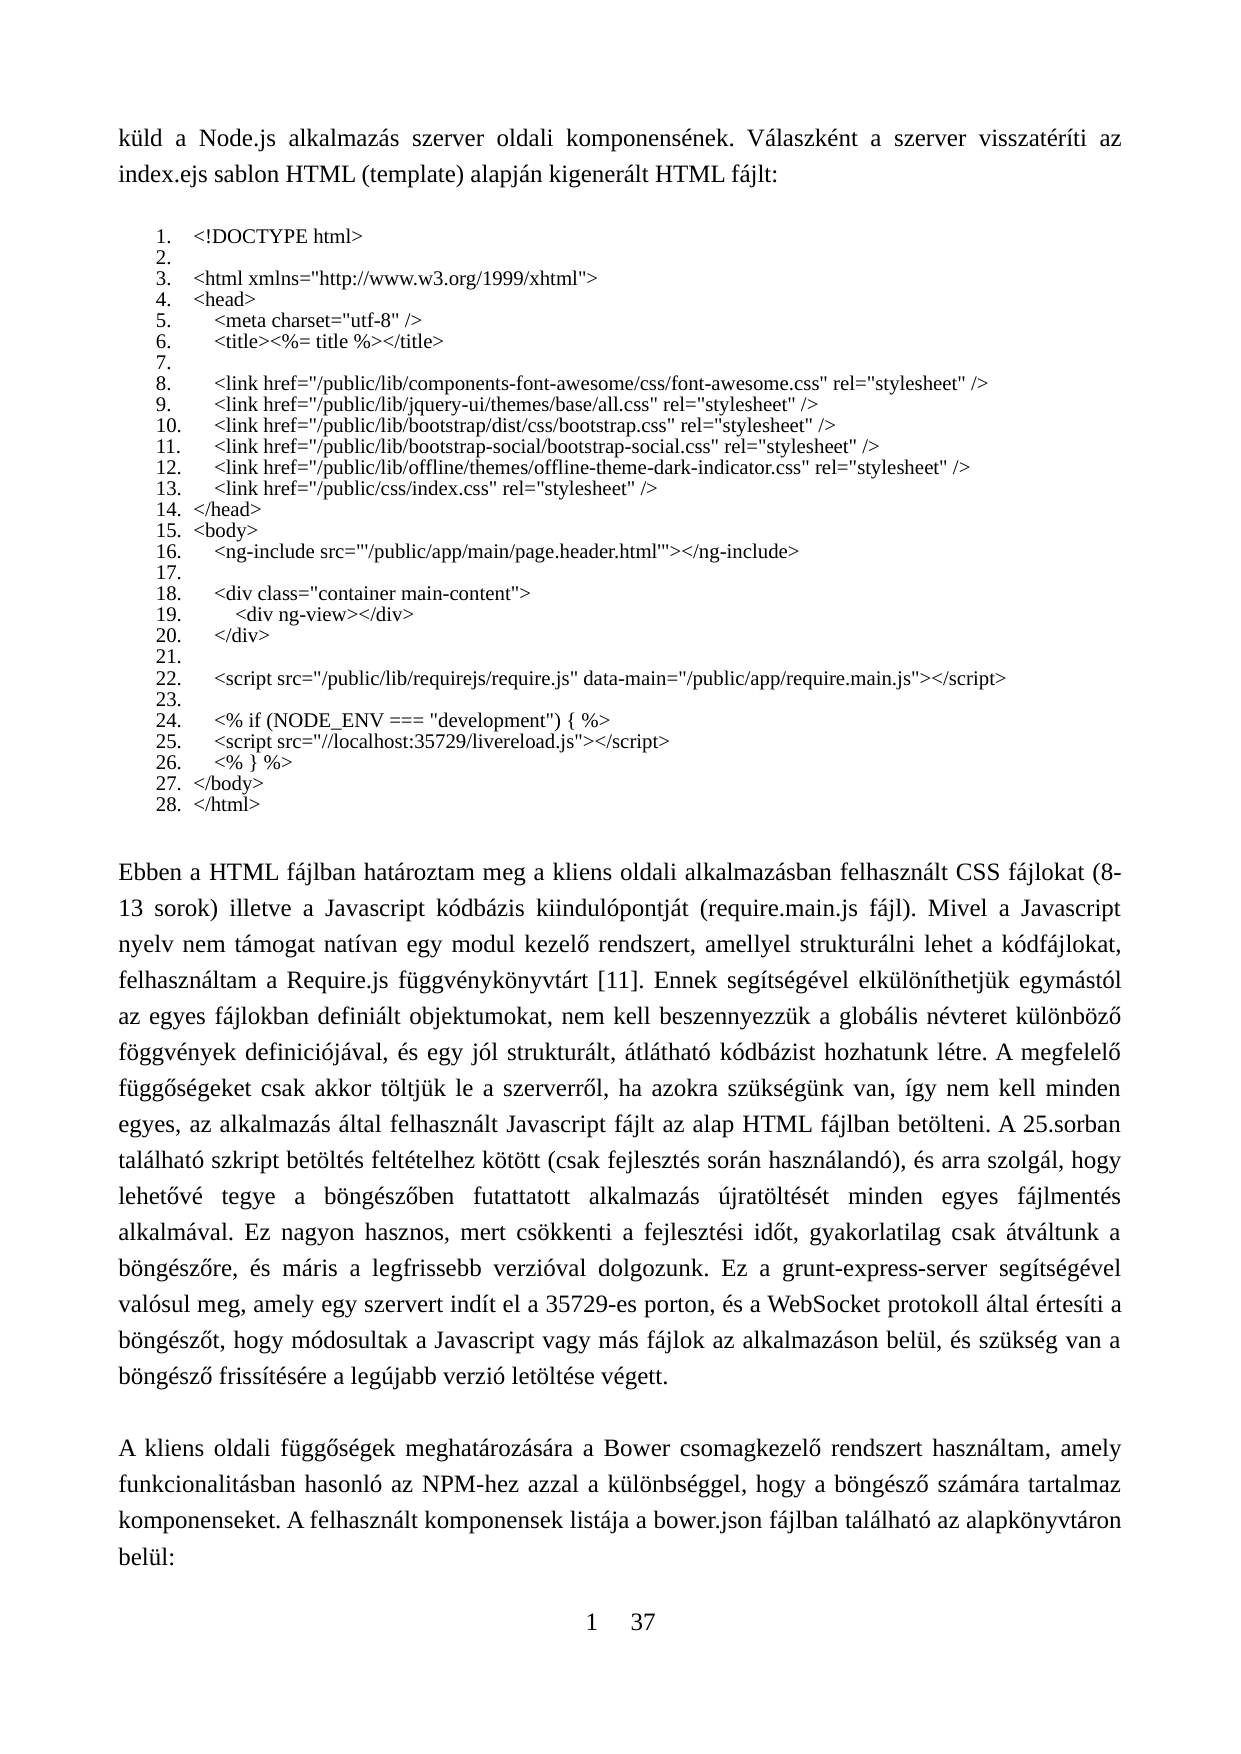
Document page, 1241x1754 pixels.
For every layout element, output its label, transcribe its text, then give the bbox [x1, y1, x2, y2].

subtitle <% if (NODE_ENV === "development") { %> [156, 710, 1122, 731]
subtitle <script src="/public/lib/requirejs/require.js" data-main="/public/app/require.main.js"></script> [156, 668, 1122, 689]
subtitle <% } %> [156, 752, 1122, 773]
subtitle <link href="/public/lib/bootstrap-social/bootstrap-social.css" rel="stylesheet" /> [156, 437, 1122, 458]
subtitle <div class="container main-content"> [156, 584, 1122, 605]
subtitle <link href="/public/css/index.css" rel="stylesheet" /> [156, 479, 1122, 500]
subtitle <ng-include src="'/public/app/main/page.header.html'"></ng-include> [156, 542, 1122, 563]
subtitle <!DOCTYPE html> [156, 226, 1122, 247]
subtitle küld a Node.js alkalmazás szerver oldali komponensének. Válaszként a szerver visszatéríti az index.ejs sablon HTML (template) alapján kigenerált HTML fájlt: [118, 118, 1122, 190]
subtitle <body> [156, 521, 1122, 542]
subtitle <meta charset="utf-8" /> [156, 310, 1122, 331]
subtitle <link href="/public/lib/jquery-ui/themes/base/all.css" rel="stylesheet" /> [156, 394, 1122, 416]
subtitle <link href="/public/lib/bootstrap/dist/css/bootstrap.css" rel="stylesheet" /> [156, 416, 1122, 437]
subtitle </div> [156, 626, 1122, 647]
subtitle </body> [156, 773, 1122, 794]
subtitle <html xmlns="http://www.w3.org/1999/xhtml"> [156, 268, 1122, 289]
subtitle Ebben a HTML fájlban határoztam meg a kliens oldali alkalmazásban felhasznált CSS fájlokat (8-13 sorok) illetve a Javascript kódbázis kiindulópontját (require.main.js fájl). Mivel a Javascript nyelv nem támogat natívan egy modul kezelő rendszert, amellyel strukturálni lehet a kódfájlokat, felhasználtam a Require.js függvénykönyvtárt [11]. Ennek segítségével elkülöníthetjük egymástól az egyes fájlokban definiált objektumokat, nem kell beszennyezzük a globális névteret különböző föggvények definiciójával, és egy jól strukturált, átlátható kódbázist hozhatunk létre. A megfelelő függőségeket csak akkor töltjük le a szerverről, ha azokra szükségünk van, így nem kell minden egyes, az alkalmazás által felhasznált Javascript fájlt az alap HTML fájlban betölteni. A 25.sorban található szkript betöltés feltételhez kötött (csak fejlesztés során használandó), és arra szolgál, hogy lehetővé tegye a böngészőben futattatott alkalmazás újratöltését minden egyes fájlmentés alkalmával. Ez nagyon hasznos, mert csökkenti a fejlesztési időt, gyakorlatilag csak átváltunk a böngészőre, és máris a legfrissebb verzióval dolgozunk. Ez a grunt-express-server segítségével valósul meg, amely egy szervert indít el a 35729-es porton, és a WebSocket protokoll által értesíti a böngészőt, hogy módosultak a Javascript vagy más fájlok az alkalmazáson belül, és szükség van a böngésző frissítésére a legújabb verzió letöltése végett. [118, 851, 1122, 1392]
subtitle </html> [156, 794, 1122, 815]
subtitle <link href="/public/lib/offline/themes/offline-theme-dark-indicator.css" rel="stylesheet" /> [156, 458, 1122, 479]
subtitle <head> [156, 289, 1122, 310]
subtitle <div ng-view></div> [156, 605, 1122, 626]
subtitle <title><%= title %></title> [156, 331, 1122, 352]
subtitle <link href="/public/lib/components-font-awesome/css/font-awesome.css" rel="stylesheet" /> [156, 373, 1122, 394]
subtitle <script src="//localhost:35729/livereload.js"></script> [156, 731, 1122, 752]
subtitle A kliens oldali függőségek meghatározására a Bower csomagkezelő rendszert használtam, amely funkcionalitásban hasonló az NPM-hez azzal a különbséggel, hogy a böngésző számára tartalmaz komponenseket. A felhasznált komponensek listája a bower.json fájlban található az alapkönyvtáron belül: [118, 1428, 1122, 1572]
subtitle </head> [156, 500, 1122, 521]
